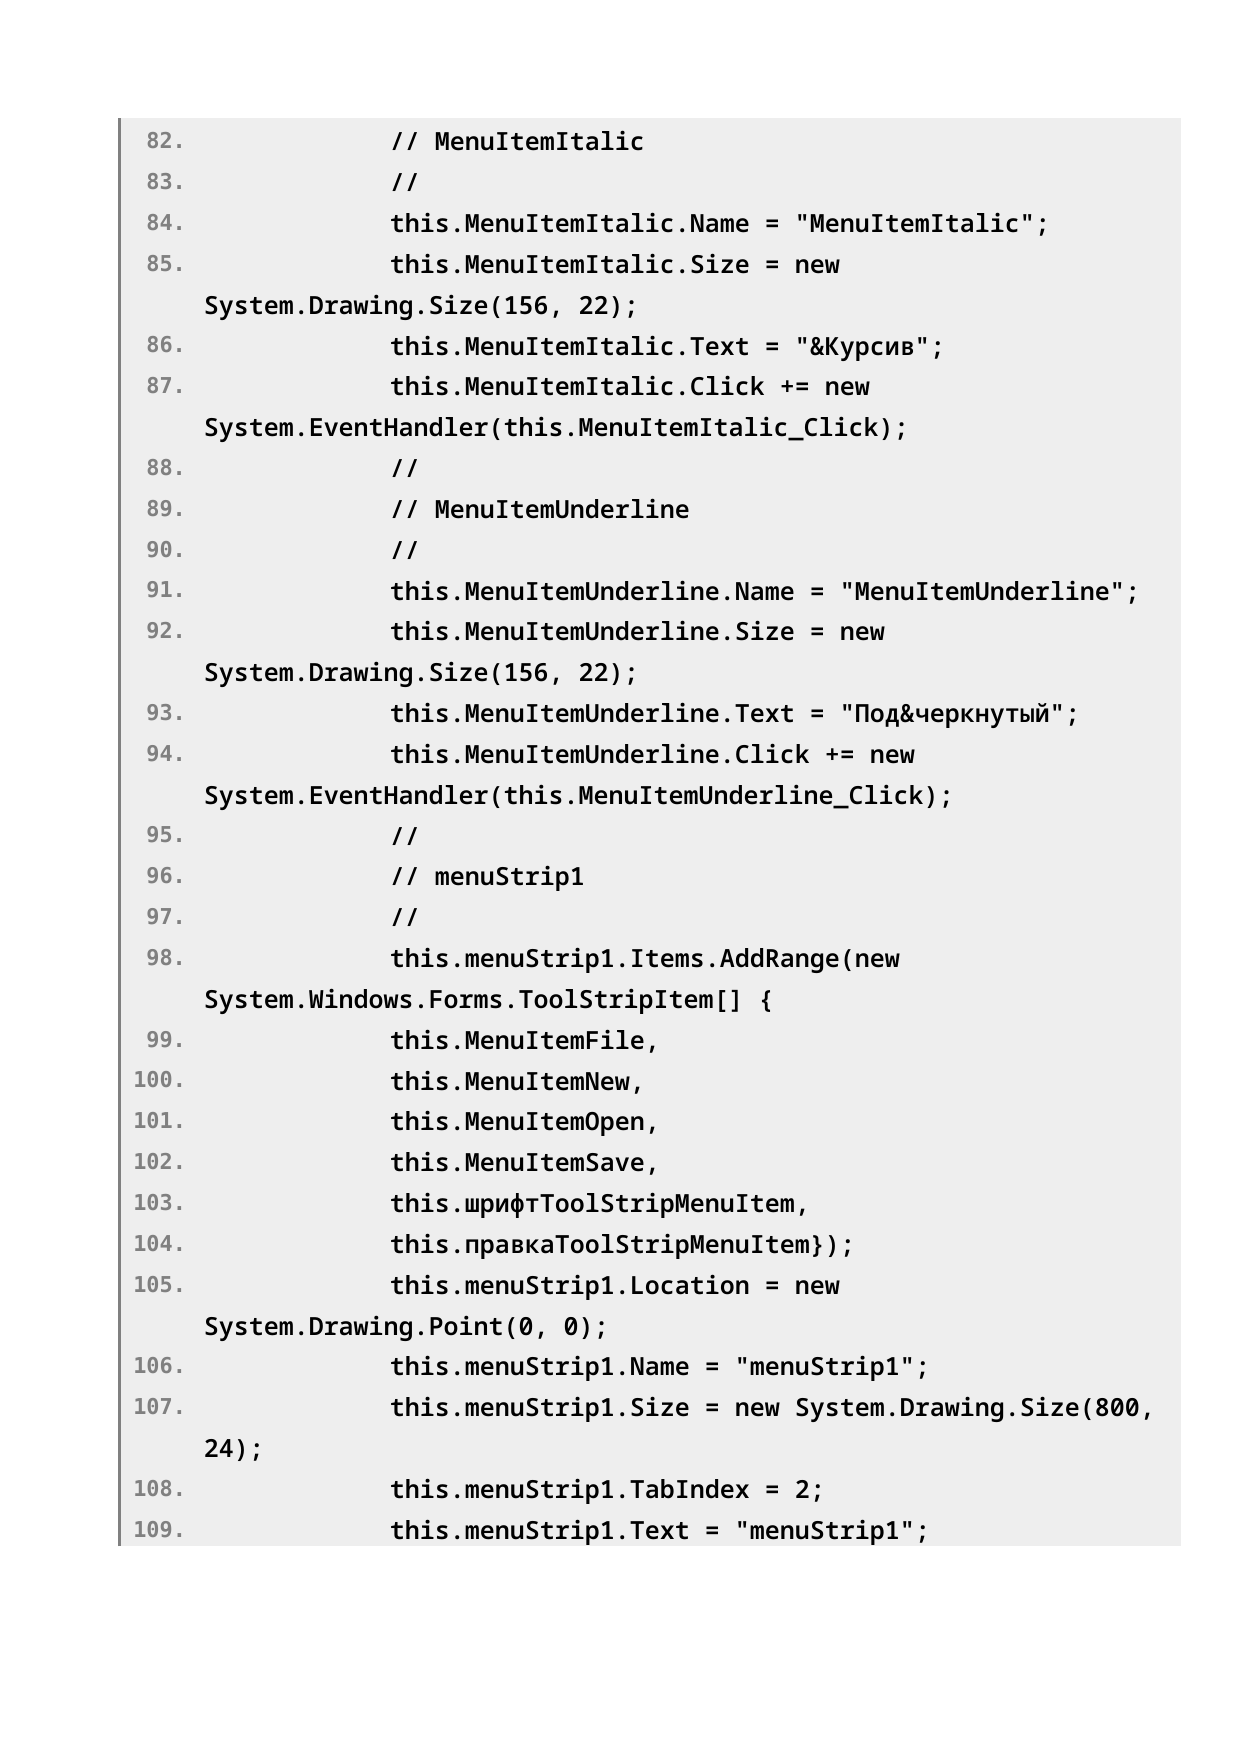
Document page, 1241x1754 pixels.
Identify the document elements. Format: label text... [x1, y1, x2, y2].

list // [121, 526, 1181, 566]
list this.MenuItemUnderline.Name = "MenuItemUnderline"; [121, 567, 1181, 607]
list this.MenuItemItalic.Size = new System.Drawing.Size(156, 22); [121, 241, 1181, 321]
list // [121, 894, 1181, 934]
list // MenuItemItalic [121, 118, 1181, 158]
list this.шрифтToolStripMenuItem, [121, 1180, 1181, 1220]
list // [121, 445, 1181, 485]
list this.MenuItemOpen, [121, 1098, 1181, 1138]
list this.MenuItemFile, [121, 1016, 1181, 1056]
list this.menuStrip1.Text = "menuStrip1"; [121, 1506, 1181, 1546]
list this.menuStrip1.Name = "menuStrip1"; [121, 1343, 1181, 1383]
list this.MenuItemSave, [121, 1139, 1181, 1179]
list this.menuStrip1.Items.AddRange(new System.Windows.Forms.ToolStripItem[] { [121, 935, 1181, 1016]
list this.MenuItemItalic.Text = "&Курсив"; [121, 322, 1181, 362]
list this.menuStrip1.Location = new System.Drawing.Point(0, 0); [121, 1261, 1181, 1342]
list this.MenuItemUnderline.Click += new System.EventHandler(this.MenuItemUnderline_Click); [121, 731, 1181, 811]
list this.MenuItemItalic.Name = "MenuItemItalic"; [121, 200, 1181, 240]
list this.menuStrip1.Size = new System.Drawing.Size(800, 24); [121, 1384, 1181, 1465]
list this.правкаToolStripMenuItem}); [121, 1221, 1181, 1261]
list // [121, 812, 1181, 852]
list this.MenuItemUnderline.Text = "Под&черкнутый"; [121, 690, 1181, 730]
list this.menuStrip1.TabIndex = 2; [121, 1466, 1181, 1506]
list // menuStrip1 [121, 853, 1181, 893]
list // [121, 159, 1181, 199]
list this.MenuItemNew, [121, 1057, 1181, 1097]
list // MenuItemUnderline [121, 486, 1181, 526]
list this.MenuItemItalic.Click += new System.EventHandler(this.MenuItemItalic_Click); [121, 363, 1181, 444]
list this.MenuItemUnderline.Size = new System.Drawing.Size(156, 22); [121, 608, 1181, 689]
